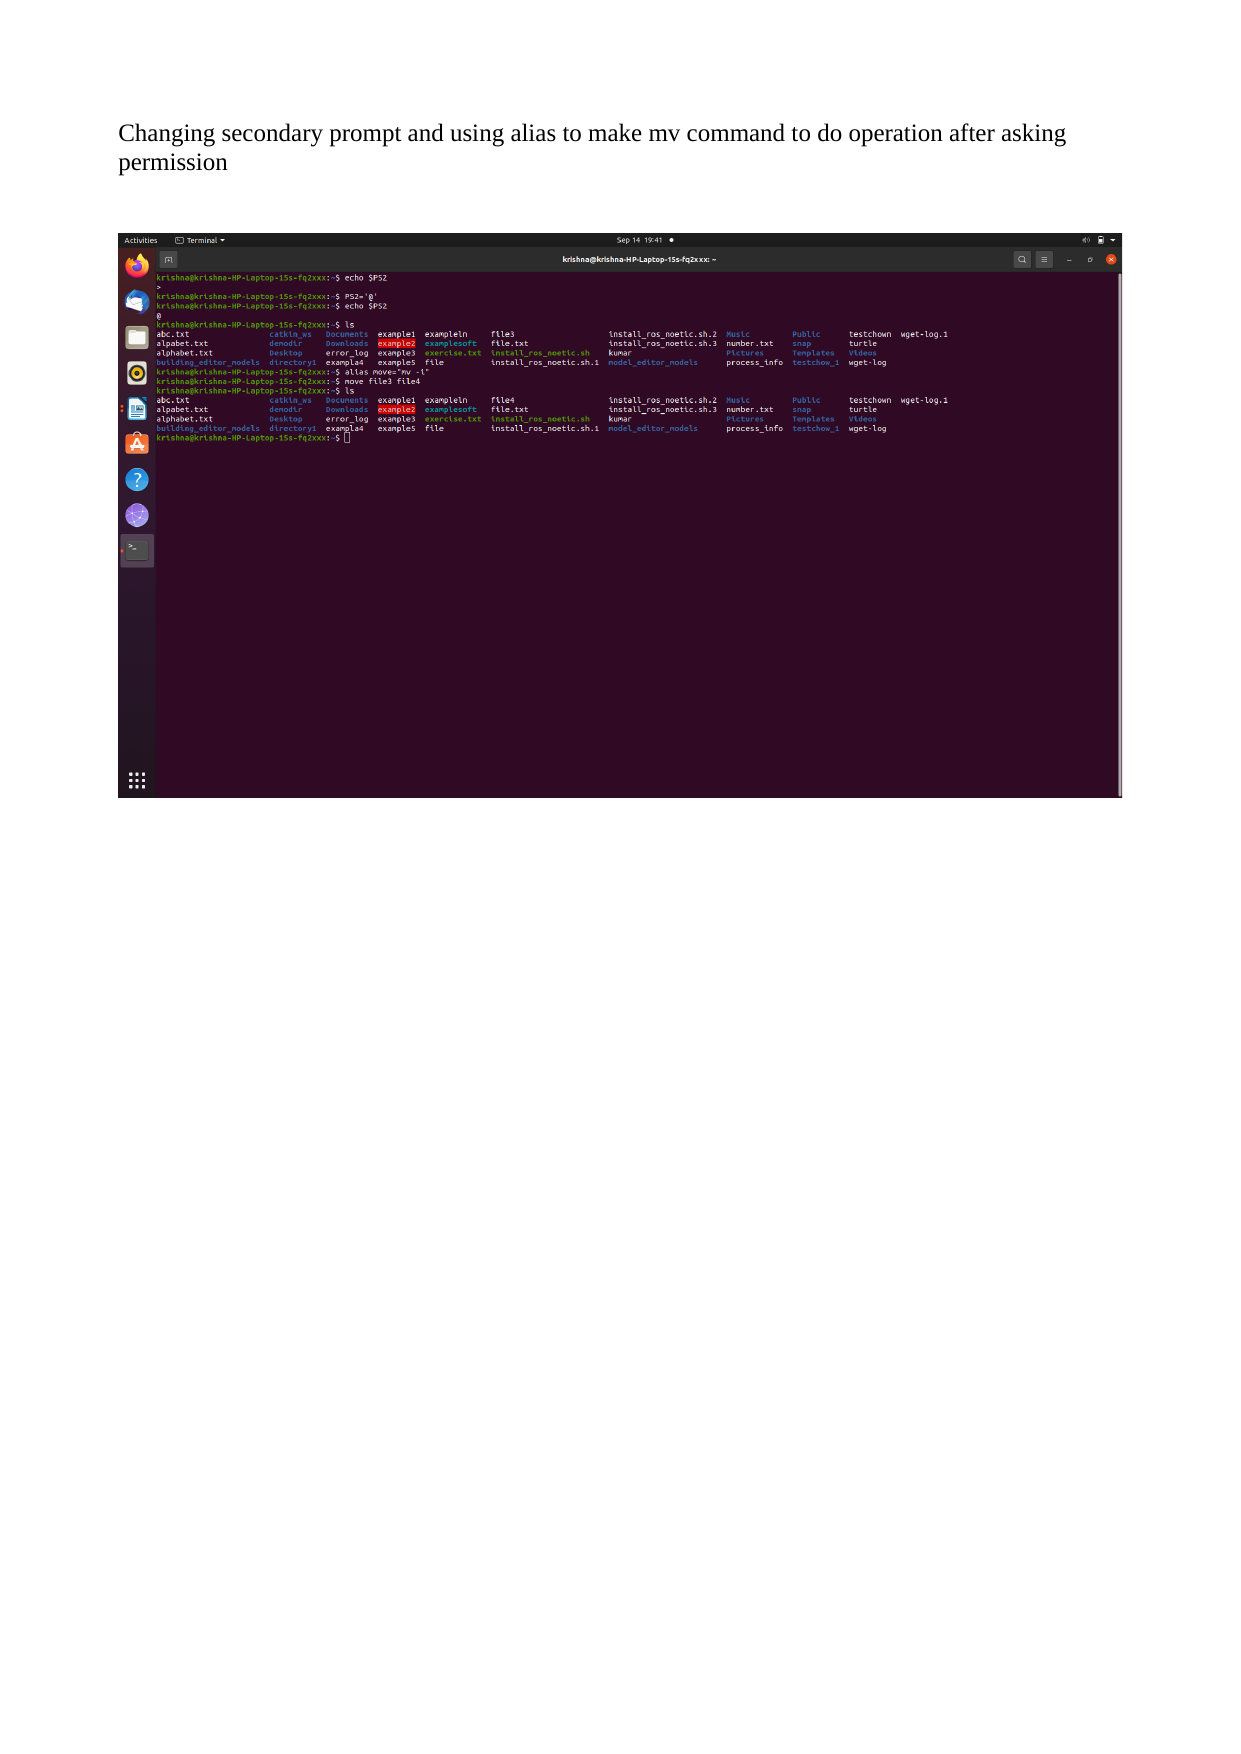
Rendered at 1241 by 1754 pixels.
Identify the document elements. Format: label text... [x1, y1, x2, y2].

text Changing secondary prompt and using alias to make mv command to do operation after asking permission [118, 118, 1122, 176]
picture [118, 233, 1123, 798]
